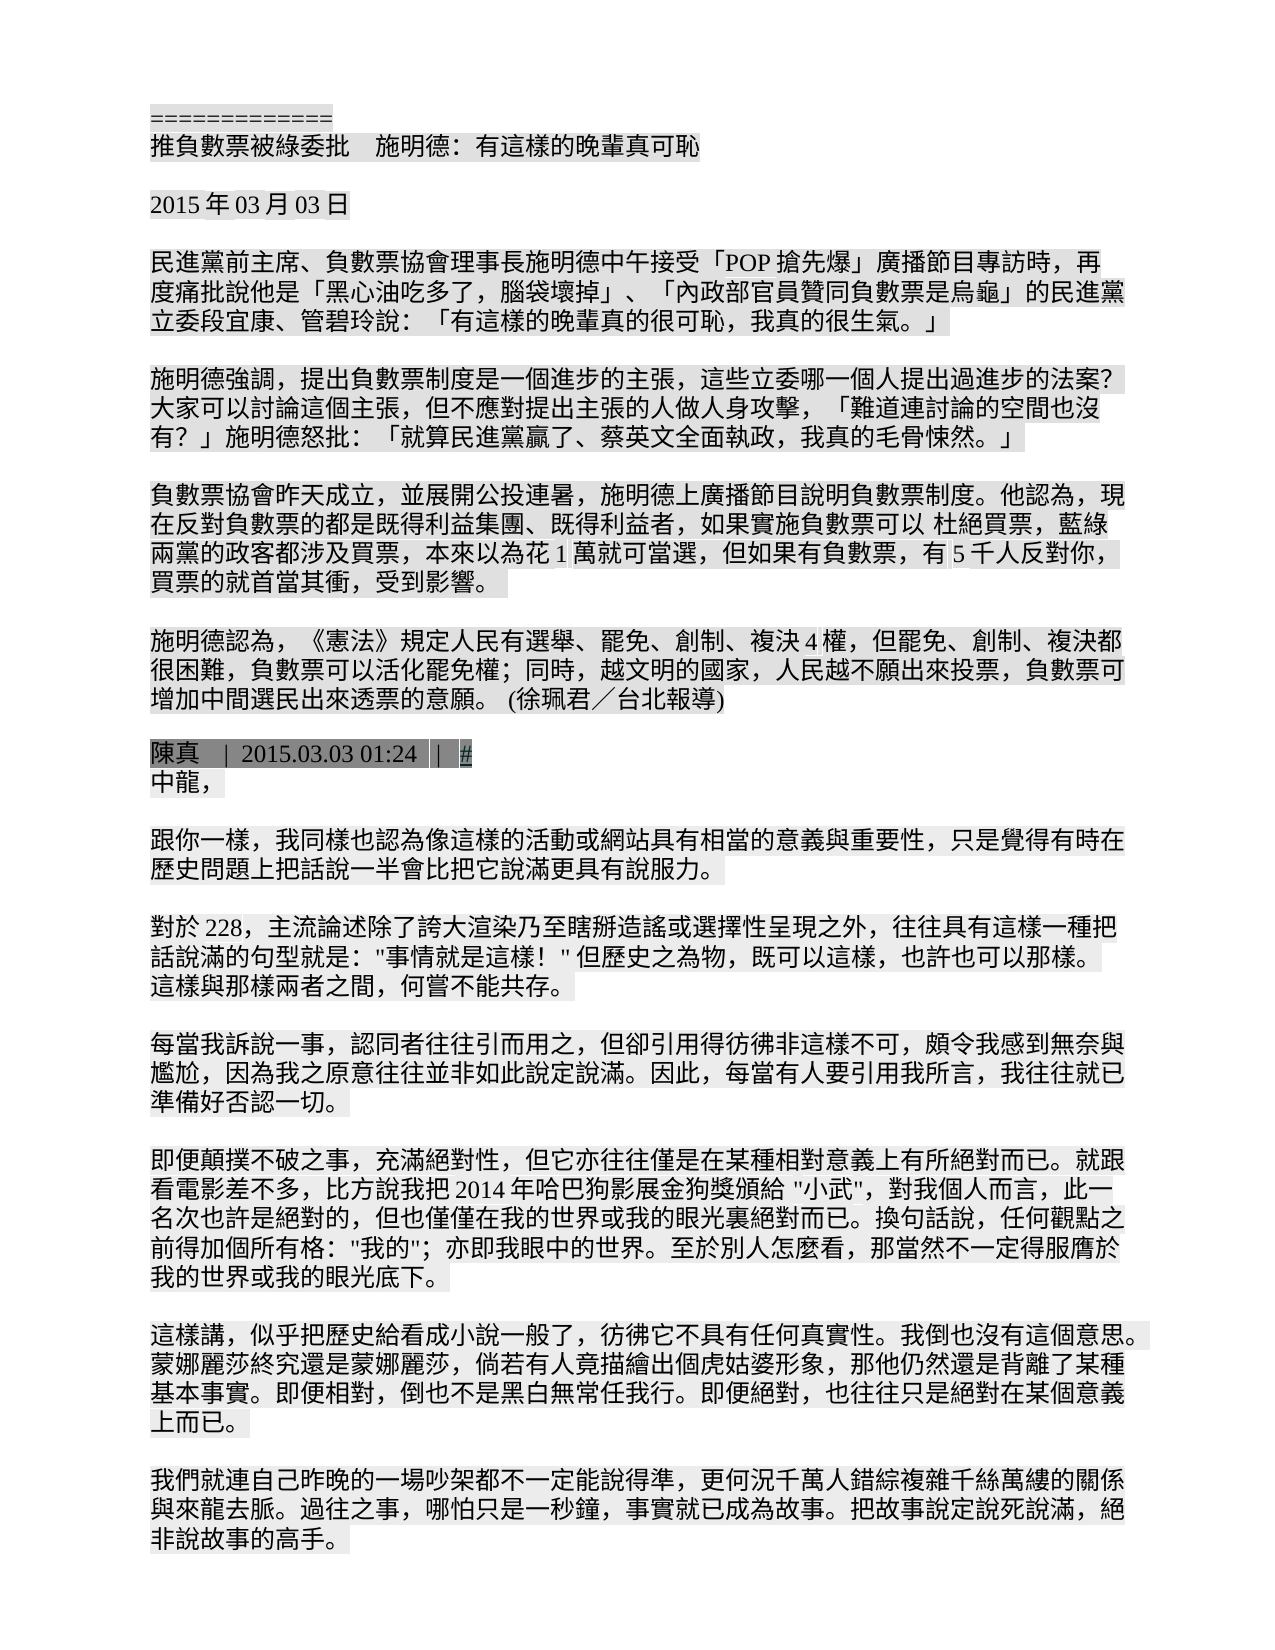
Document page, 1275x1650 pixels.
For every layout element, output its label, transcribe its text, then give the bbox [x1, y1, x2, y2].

text 中龍， 跟你一樣，我同樣也認為像這樣的活動或網站具有相當的意義與重要性，只是覺得有時在歷史問題上把話說一半會比把它說滿更具有說服力。 對於228，主流論述除了誇大渲染乃至瞎掰造謠或選擇性呈現之外，往往具有這樣一種把話說滿的句型就是："事情就是這樣！" 但歷史之為物，既可以這樣，也許也可以那樣。這樣與那樣兩者之間，何嘗不能共存。 每當我訴說一事，認同者往往引而用之，但卻引用得彷彿非這樣不可，頗令我感到無奈與尷尬，因為我之原意往往並非如此說定說滿。因此，每當有人要引用我所言，我往往就已準備好否認一切。 即便顛撲不破之事，充滿絕對性，但它亦往往僅是在某種相對意義上有所絕對而已。就跟看電影差不多，比方說我把2014年哈巴狗影展金狗獎頒給 "小武"，對我個人而言，此一名次也許是絕對的，但也僅僅在我的世界或我的眼光裏絕對而已。換句話說，任何觀點之前得加個所有格："我的"；亦即我眼中的世界。至於別人怎麼看，那當然不一定得服膺於我的世界或我的眼光底下。 這樣講，似乎把歷史給看成小說一般了，彷彿它不具有任何真實性。我倒也沒有這個意思。蒙娜麗莎終究還是蒙娜麗莎，倘若有人竟描繪出個虎姑婆形象，那他仍然還是背離了某種基本事實。即便相對，倒也不是黑白無常任我行。即便絕對，也往往只是絕對在某個意義上而已。 我們就連自己昨晚的一場吵架都不一定能說得準，更何況千萬人錯綜複雜千絲萬縷的關係與來龍去脈。過往之事，哪怕只是一秒鐘，事實就已成為故事。把故事說定說死說滿，絕非說故事的高手。 每當有人要我說故事，我都得先問問他是想聽哪一種版本，加長版還是簡略版？文藝闡釋版還是理性精準版？白天講跟晚上講，也許版本又不太一樣。究竟哪個版本才對，依我看是統統都對。 事實可以一一列舉，但故事卻無法窮盡。把故事說定說死說滿以便利用之操弄之，不但可鄙，而且或多或少也是一種反智我覺得。 講故事的目的之一當然就是騙人，但騙人應該誠實地騙，別撒謊別造謠，而且最好別說定說滿。齊克果說，這樣你才能 "把人給騙進真理裏頭來"。 [150, 768, 1125, 1554]
text 陳真 | 2015.03.03 01:24 | # [150, 739, 1125, 768]
text ============= 推負數票被綠委批 施明德：有這樣的晚輩真可恥 2015年03月03日 民進黨前主席、負數票協會理事長施明德中午接受「POP搶先爆」廣播節目專訪時，再度痛批說他是「黑心油吃多了，腦袋壞掉」、「內政部官員贊同負數票是烏龜」的民進黨立委段宜康、管碧玲說：「有這樣的晚輩真的很可恥，我真的很生氣。」 施明德強調，提出負數票制度是一個進步的主張，這些立委哪一個人提出過進步的法案？大家可以討論這個主張，但不應對提出主張的人做人身攻擊，「難道連討論的空間也沒有？」施明德怒批：「就算民進黨贏了、蔡英文全面執政，我真的毛骨悚然。」 負數票協會昨天成立，並展開公投連暑，施明德上廣播節目說明負數票制度。他認為，現在反對負數票的都是既得利益集團、既得利益者，如果實施負數票可以 杜絕買票，藍綠兩黨的政客都涉及買票，本來以為花1萬就可當選，但如果有負數票，有5千人反對你，買票的就首當其衝，受到影響。 施明德認為，《憲法》規定人民有選舉、罷免、創制、複決4權，但罷免、創制、複決都很困難，負數票可以活化罷免權；同時，越文明的國家，人民越不願出來投票，負數票可增加中間選民出來透票的意願。 (徐珮君／台北報導) [150, 75, 1125, 714]
